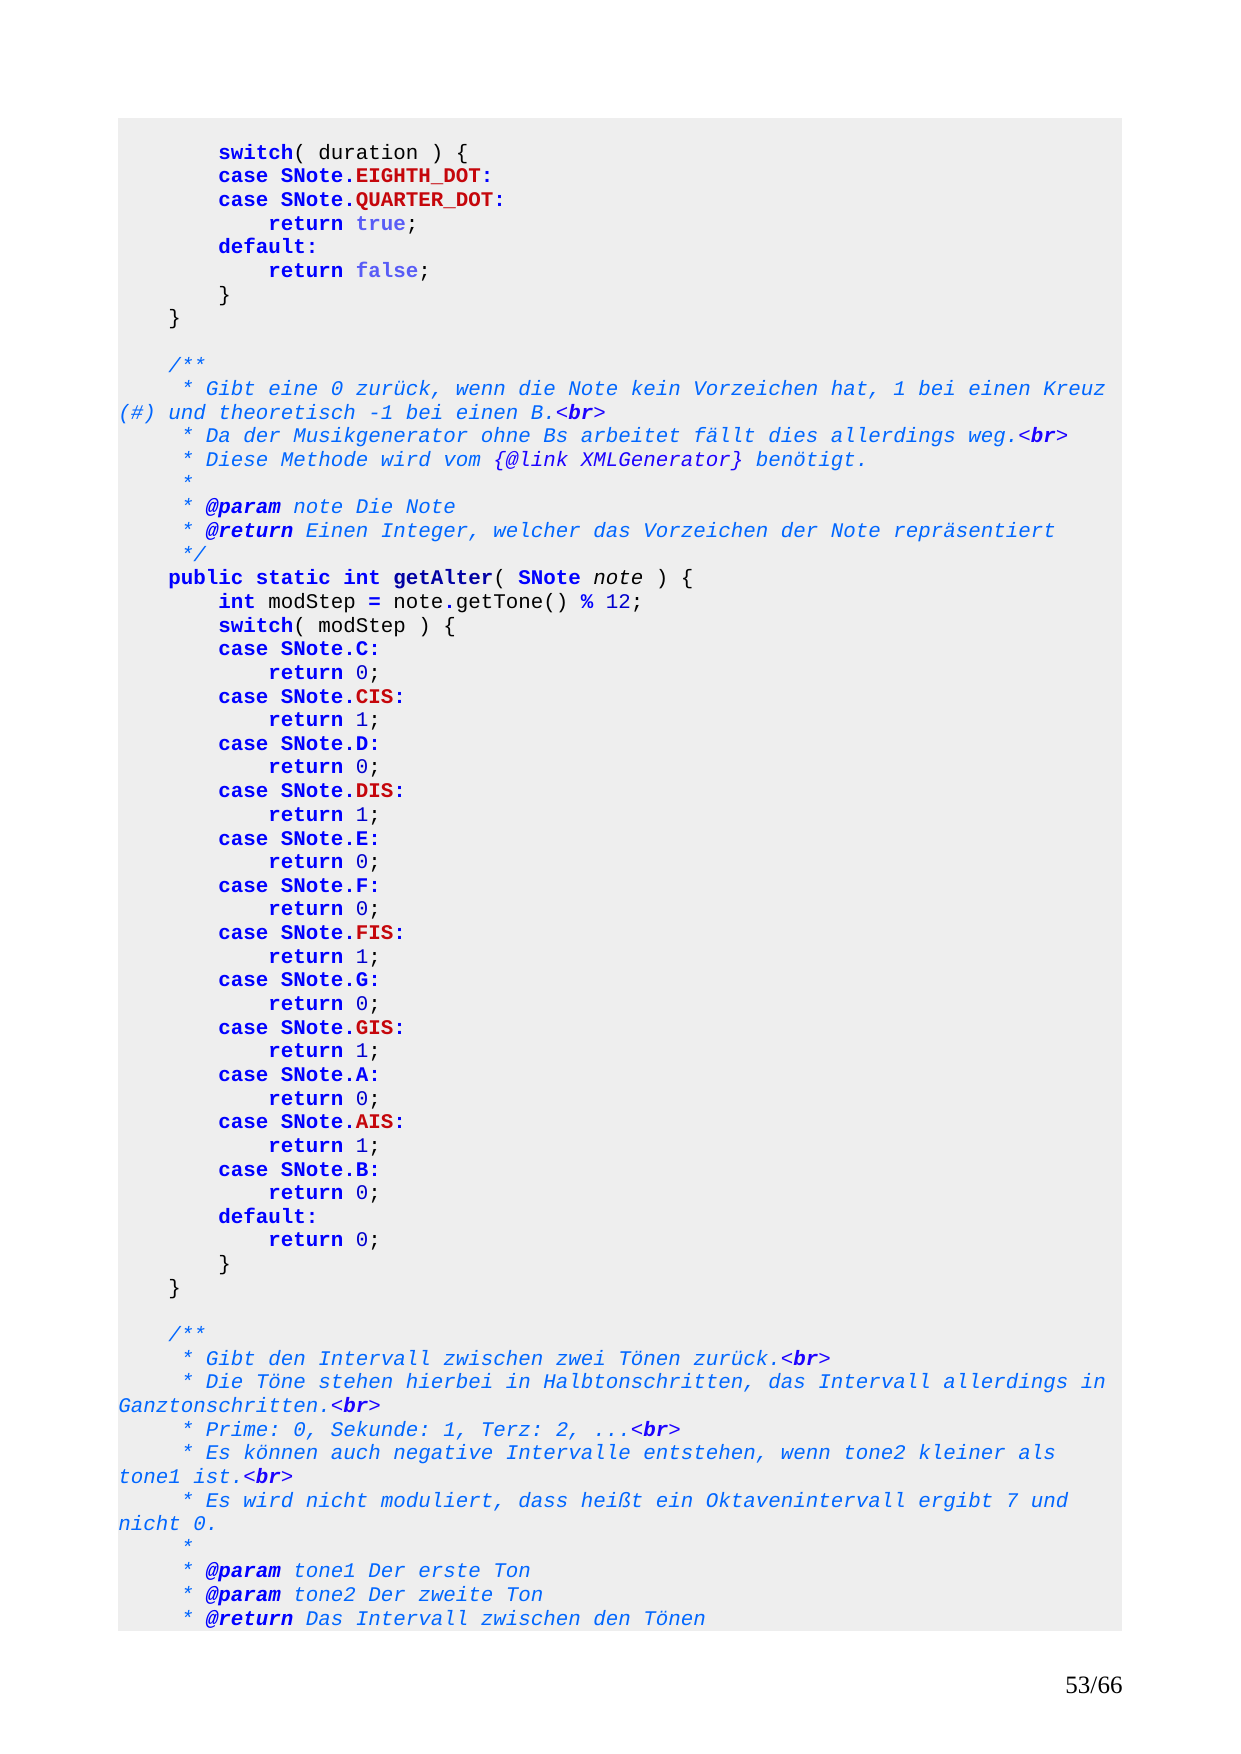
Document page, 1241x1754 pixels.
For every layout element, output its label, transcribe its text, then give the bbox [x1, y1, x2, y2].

text return 0; [118, 851, 1122, 875]
text case SNote.E: [118, 827, 1122, 851]
text case SNote.AIS: [118, 1111, 1122, 1135]
text * Die Töne stehen hierbei in Halbtonschritten, das Intervall allerdings in Ganztonschritten.<br> [118, 1371, 1122, 1419]
text return 1; [118, 1040, 1122, 1064]
text * [118, 1537, 1122, 1561]
text switch( modStep ) { [118, 615, 1122, 638]
text return false; [118, 260, 1122, 284]
text * @return Einen Integer, welcher das Vorzeichen der Note repräsentiert [118, 520, 1122, 544]
text * Es können auch negative Intervalle entstehen, wenn tone2 kleiner als tone1 ist.<br> [118, 1442, 1122, 1489]
text return 0; [118, 898, 1122, 922]
text return 0; [118, 1229, 1122, 1253]
text /** [118, 1324, 1122, 1348]
text public static int getAlter( SNote note ) { [118, 567, 1122, 591]
text case SNote.EIGHTH_DOT: [118, 165, 1122, 189]
text int modStep = note.getTone() % 12; [118, 591, 1122, 615]
text case SNote.F: [118, 875, 1122, 898]
text case SNote.B: [118, 1158, 1122, 1182]
text * @param tone1 Der erste Ton [118, 1561, 1122, 1584]
text return 0; [118, 1182, 1122, 1206]
text */ [118, 544, 1122, 567]
text return 1; [118, 709, 1122, 733]
text * Gibt eine 0 zurück, wenn die Note kein Vorzeichen hat, 1 bei einen Kreuz (#) und theoretisch -1 bei einen B.<br> [118, 378, 1122, 426]
text case SNote.D: [118, 733, 1122, 757]
text * Es wird nicht moduliert, dass heißt ein Oktavenintervall ergibt 7 und nicht 0. [118, 1489, 1122, 1537]
text * Diese Methode wird vom {@link XMLGenerator} benötigt. [118, 449, 1122, 473]
text * @param tone2 Der zweite Ton [118, 1584, 1122, 1608]
text * [118, 473, 1122, 496]
text case SNote.CIS: [118, 686, 1122, 709]
text case SNote.G: [118, 969, 1122, 993]
text return 1; [118, 946, 1122, 969]
text case SNote.GIS: [118, 1017, 1122, 1040]
text return 0; [118, 757, 1122, 780]
text * Gibt den Intervall zwischen zwei Tönen zurück.<br> [118, 1348, 1122, 1371]
text case SNote.A: [118, 1064, 1122, 1088]
text default: [118, 1206, 1122, 1229]
text * Da der Musikgenerator ohne Bs arbeitet fällt dies allerdings weg.<br> [118, 426, 1122, 449]
text return 0; [118, 993, 1122, 1017]
text } [118, 1253, 1122, 1277]
text default: [118, 236, 1122, 260]
text case SNote.QUARTER_DOT: [118, 189, 1122, 213]
text } [118, 284, 1122, 307]
text case SNote.DIS: [118, 780, 1122, 804]
text case SNote.C: [118, 638, 1122, 662]
text return true; [118, 213, 1122, 236]
text switch( duration ) { [118, 142, 1122, 165]
text /** [118, 354, 1122, 378]
text } [118, 1277, 1122, 1300]
text return 1; [118, 1135, 1122, 1158]
text return 0; [118, 662, 1122, 686]
text return 0; [118, 1088, 1122, 1111]
text return 1; [118, 804, 1122, 827]
text case SNote.FIS: [118, 922, 1122, 946]
text * @return Das Intervall zwischen den Tönen [118, 1608, 1122, 1631]
text } [118, 307, 1122, 331]
text * @param note Die Note [118, 496, 1122, 520]
text * Prime: 0, Sekunde: 1, Terz: 2, ...<br> [118, 1419, 1122, 1442]
